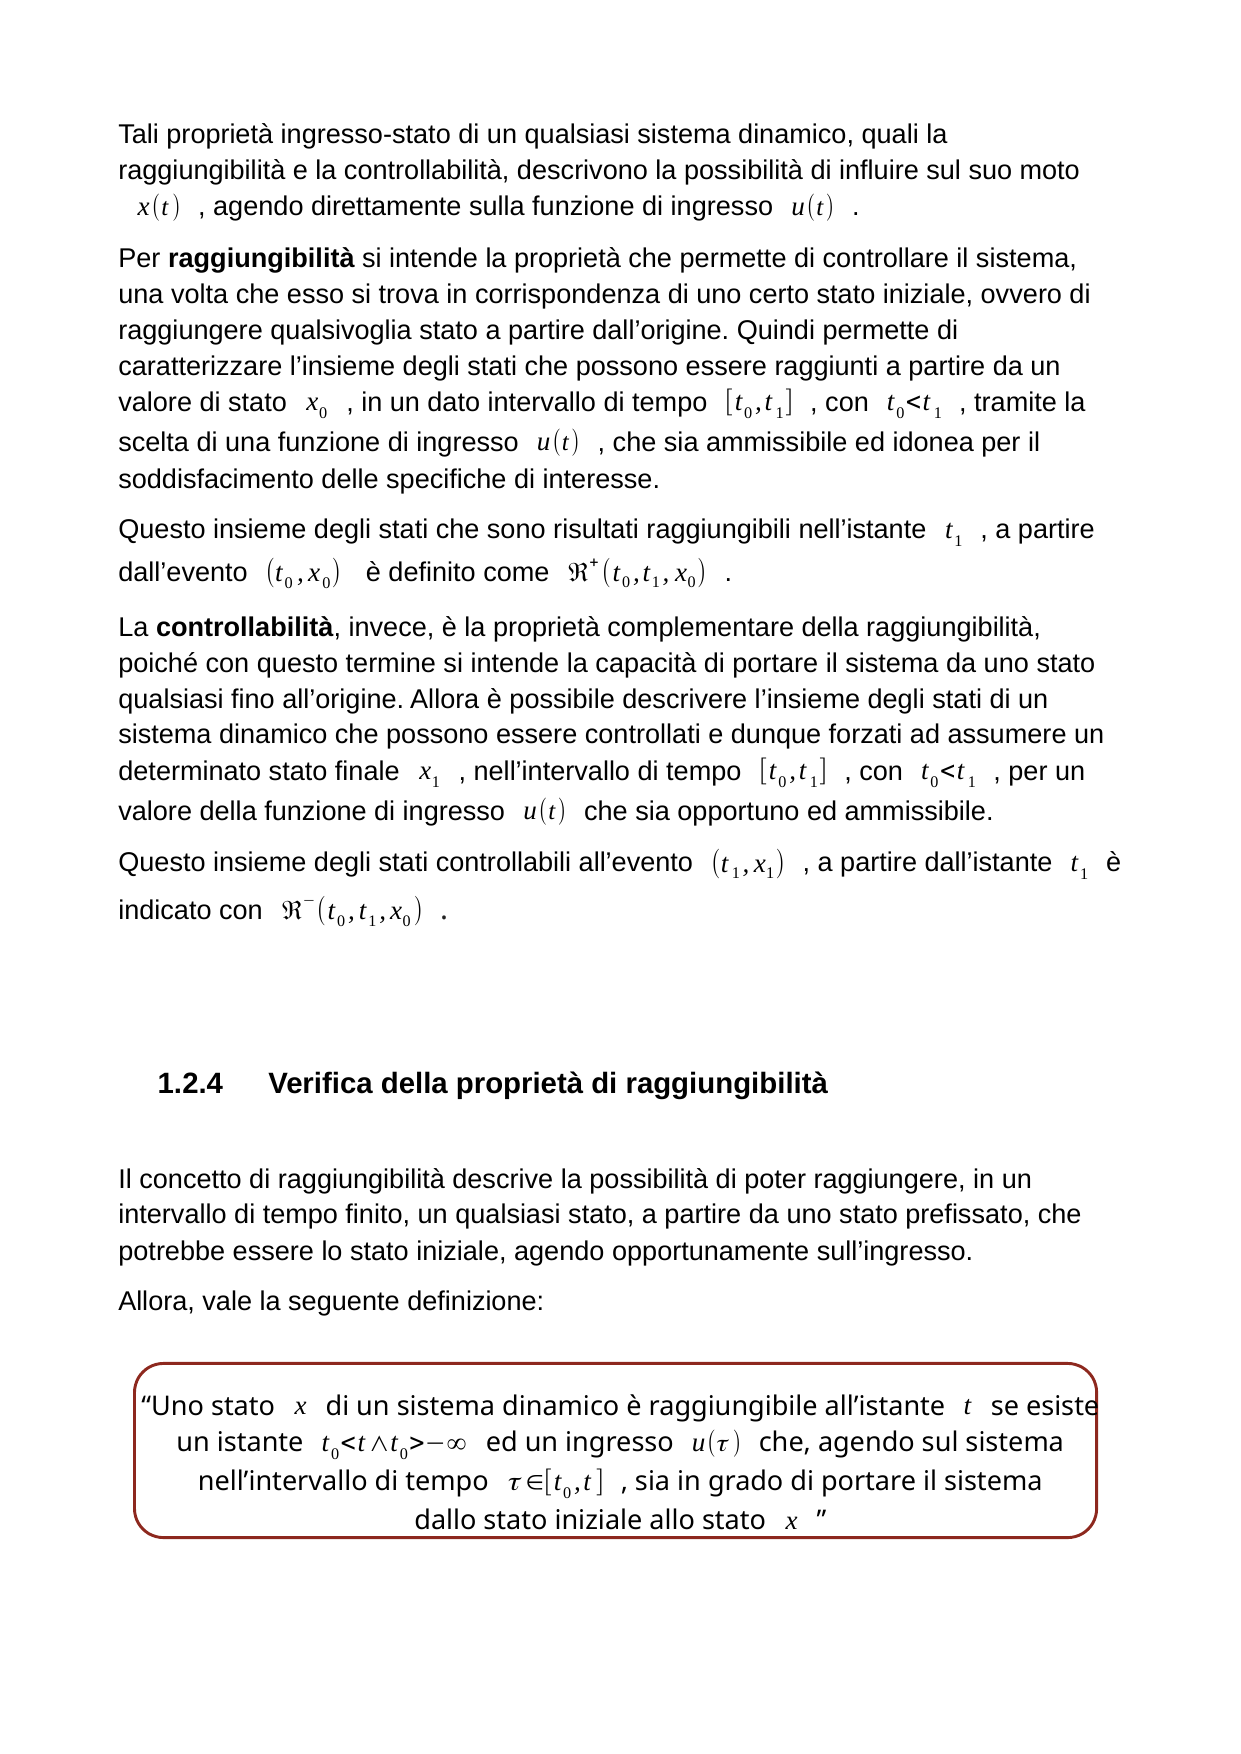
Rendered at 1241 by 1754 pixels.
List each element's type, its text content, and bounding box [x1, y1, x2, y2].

text dallo stato iniziale allo stato” [118, 1501, 152, 1538]
text dallo stato iniziale allo stato” [1079, 1501, 1122, 1538]
subtitle Verifica della proprietà di raggiungibilità [118, 1066, 1122, 1099]
text Questo insieme degli stati che sono risultati raggiungibili nell’istante, a partire dall’evento è definito come. [118, 513, 1122, 591]
text Per raggiungibilità si intende la proprietà che permette di controllare il sistema, una volta che esso si trova in corrispondenza di uno certo stato iniziale, ovvero di raggiungere qualsivoglia stato a partire dall’origine. Quindi permette di caratterizzare l’insieme degli stati che possono essere raggiunti a partire da un valore di stato, in un dato intervallo di tempo, con, tramite la scelta di una funzione di ingresso, che sia ammissibile ed idonea per il soddisfacimento delle specifiche di interesse. [118, 242, 1122, 494]
text Allora, vale la seguente definizione: [118, 1285, 1122, 1316]
text La controllabilità, invece, è la proprietà complementare della raggiungibilità, poiché con questo termine si intende la capacità di portare il sistema da uno stato qualsiasi fino all’origine. Allora è possibile descrivere l’insieme degli stati di un sistema dinamico che possono essere controllati e dunque forzati ad assumere un determinato stato finale, nell’intervallo di tempo, con, per un valore della funzione di ingressoche sia opportuno ed ammissibile. [118, 611, 1122, 827]
text Tali proprietà ingresso-stato di un qualsiasi sistema dinamico, quali la raggiungibilità e la controllabilità, descrivono la possibilità di influire sul suo moto , agendo direttamente sulla funzione di ingresso. [118, 118, 1122, 223]
text Questo insieme degli stati controllabili all’evento, a partire dall’istanteè indicato con. [118, 846, 1122, 929]
text Il concetto di raggiungibilità descrive la possibilità di poter raggiungere, in un intervallo di tempo finito, un qualsiasi stato, a partire da uno stato prefissato, che potrebbe essere lo stato iniziale, agendo opportunamente sull’ingresso. [118, 1163, 1122, 1266]
